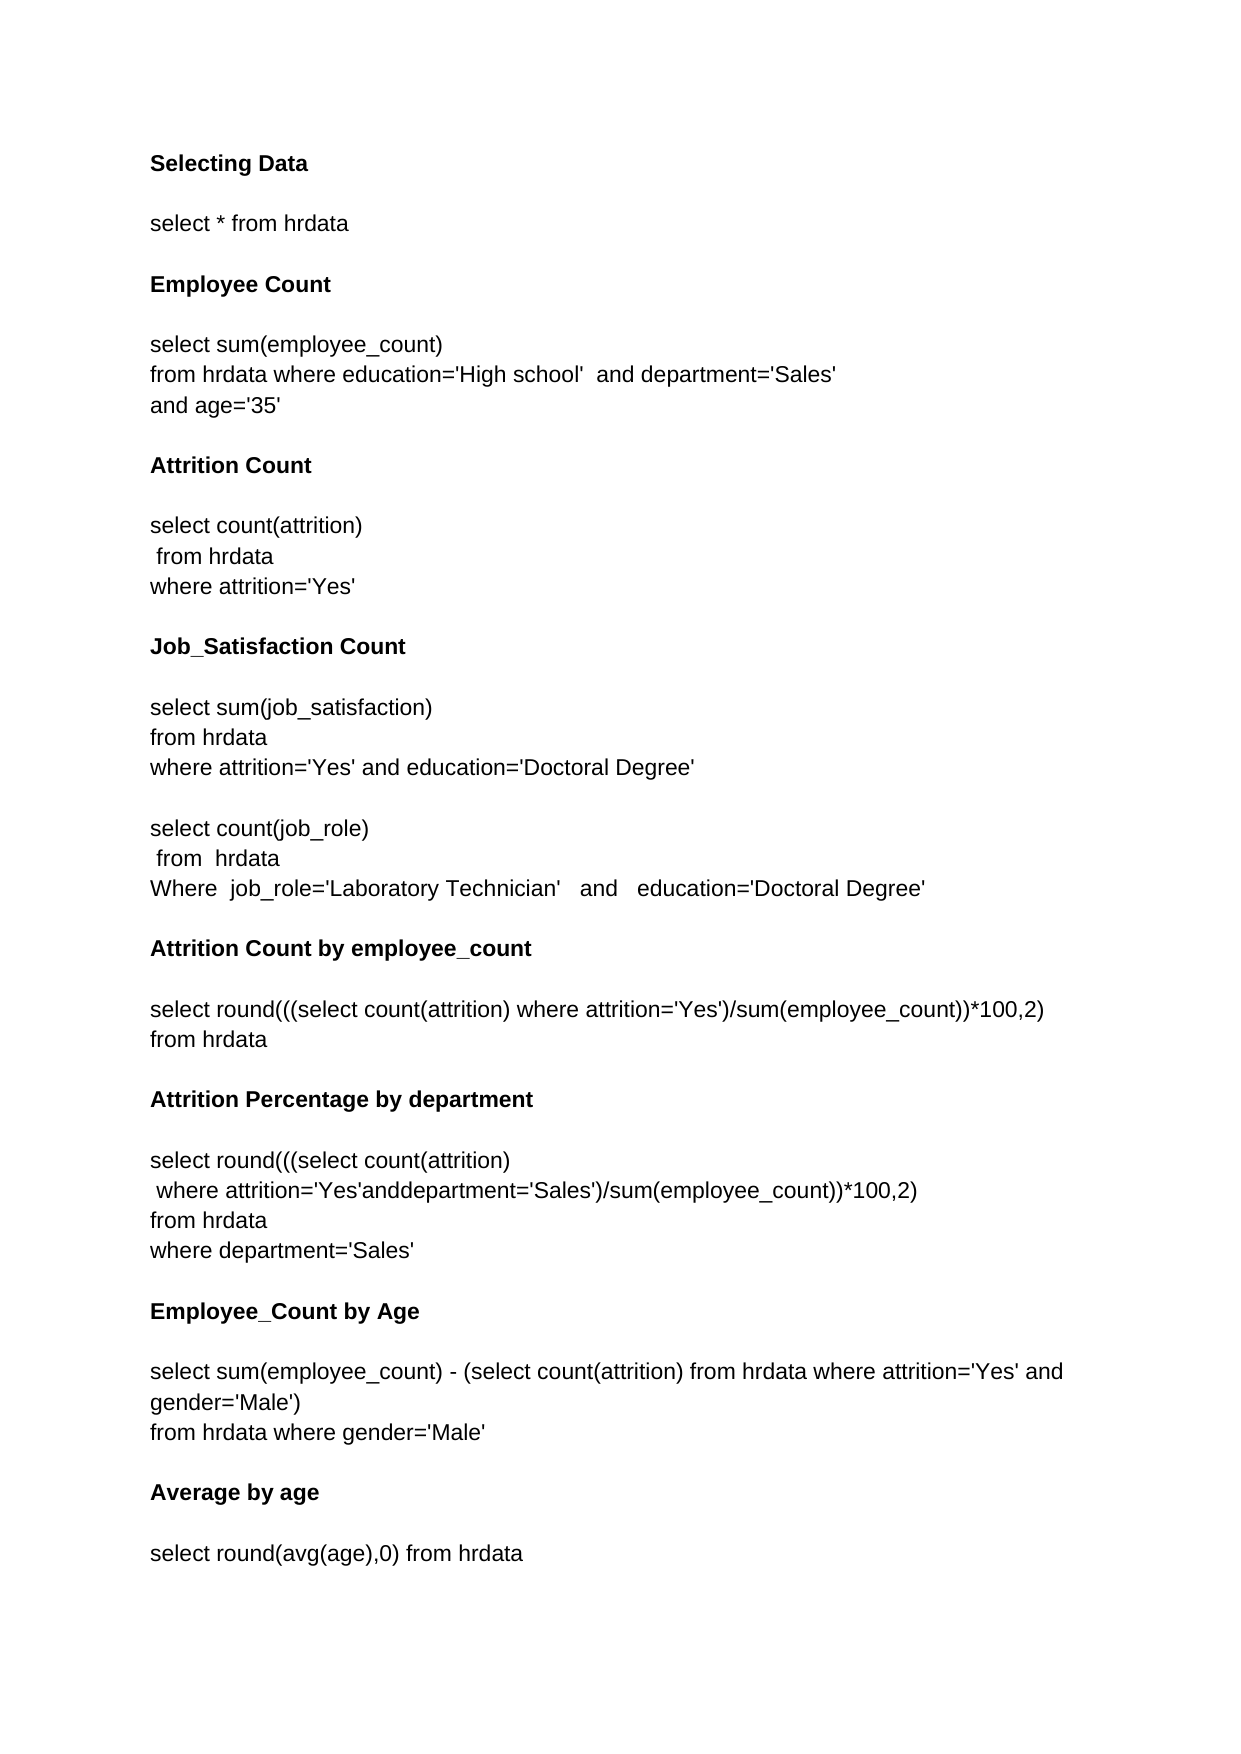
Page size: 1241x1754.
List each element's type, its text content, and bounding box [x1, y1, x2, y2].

text select round(((select count(attrition) where attrition='Yes')/sum(employee_count))*100,2) [150, 996, 1090, 1022]
text select * from hrdata [150, 210, 1090, 237]
text Attrition Count by employee_count [150, 935, 1090, 962]
text select round(((select count(attrition) [150, 1147, 1090, 1173]
text from hrdata where gender='Male' [150, 1419, 1090, 1445]
text Job_Satisfaction Count [150, 633, 1090, 660]
text from hrdata [150, 543, 1090, 569]
text from hrdata where education='High school' and department='Sales' [150, 361, 1090, 388]
text Attrition Count [150, 452, 1090, 478]
text Employee_Count by Age [150, 1298, 1090, 1324]
text Employee Count [150, 271, 1090, 297]
text Where job_role='Laboratory Technician' and education='Doctoral Degree' [150, 875, 1090, 901]
text from hrdata [150, 1207, 1090, 1234]
text select sum(employee_count) - (select count(attrition) from hrdata where attrition='Yes' and gender='Male') [150, 1358, 1090, 1415]
text select sum(employee_count) [150, 331, 1090, 358]
text Average by age [150, 1479, 1090, 1506]
text where attrition='Yes'anddepartment='Sales')/sum(employee_count))*100,2) [150, 1177, 1090, 1203]
text Attrition Percentage by department [150, 1086, 1090, 1113]
text from hrdata [150, 845, 1090, 871]
text where department='Sales' [150, 1237, 1090, 1264]
text select round(avg(age),0) from hrdata [150, 1539, 1090, 1566]
text select count(job_role) [150, 814, 1090, 841]
text select count(attrition) [150, 512, 1090, 539]
text and age='35' [150, 392, 1090, 418]
text select sum(job_satisfaction) [150, 694, 1090, 720]
text where attrition='Yes' [150, 573, 1090, 599]
text where attrition='Yes' and education='Doctoral Degree' [150, 754, 1090, 781]
text Selecting Data [150, 150, 1090, 176]
text from hrdata [150, 1026, 1090, 1052]
text from hrdata [150, 724, 1090, 750]
